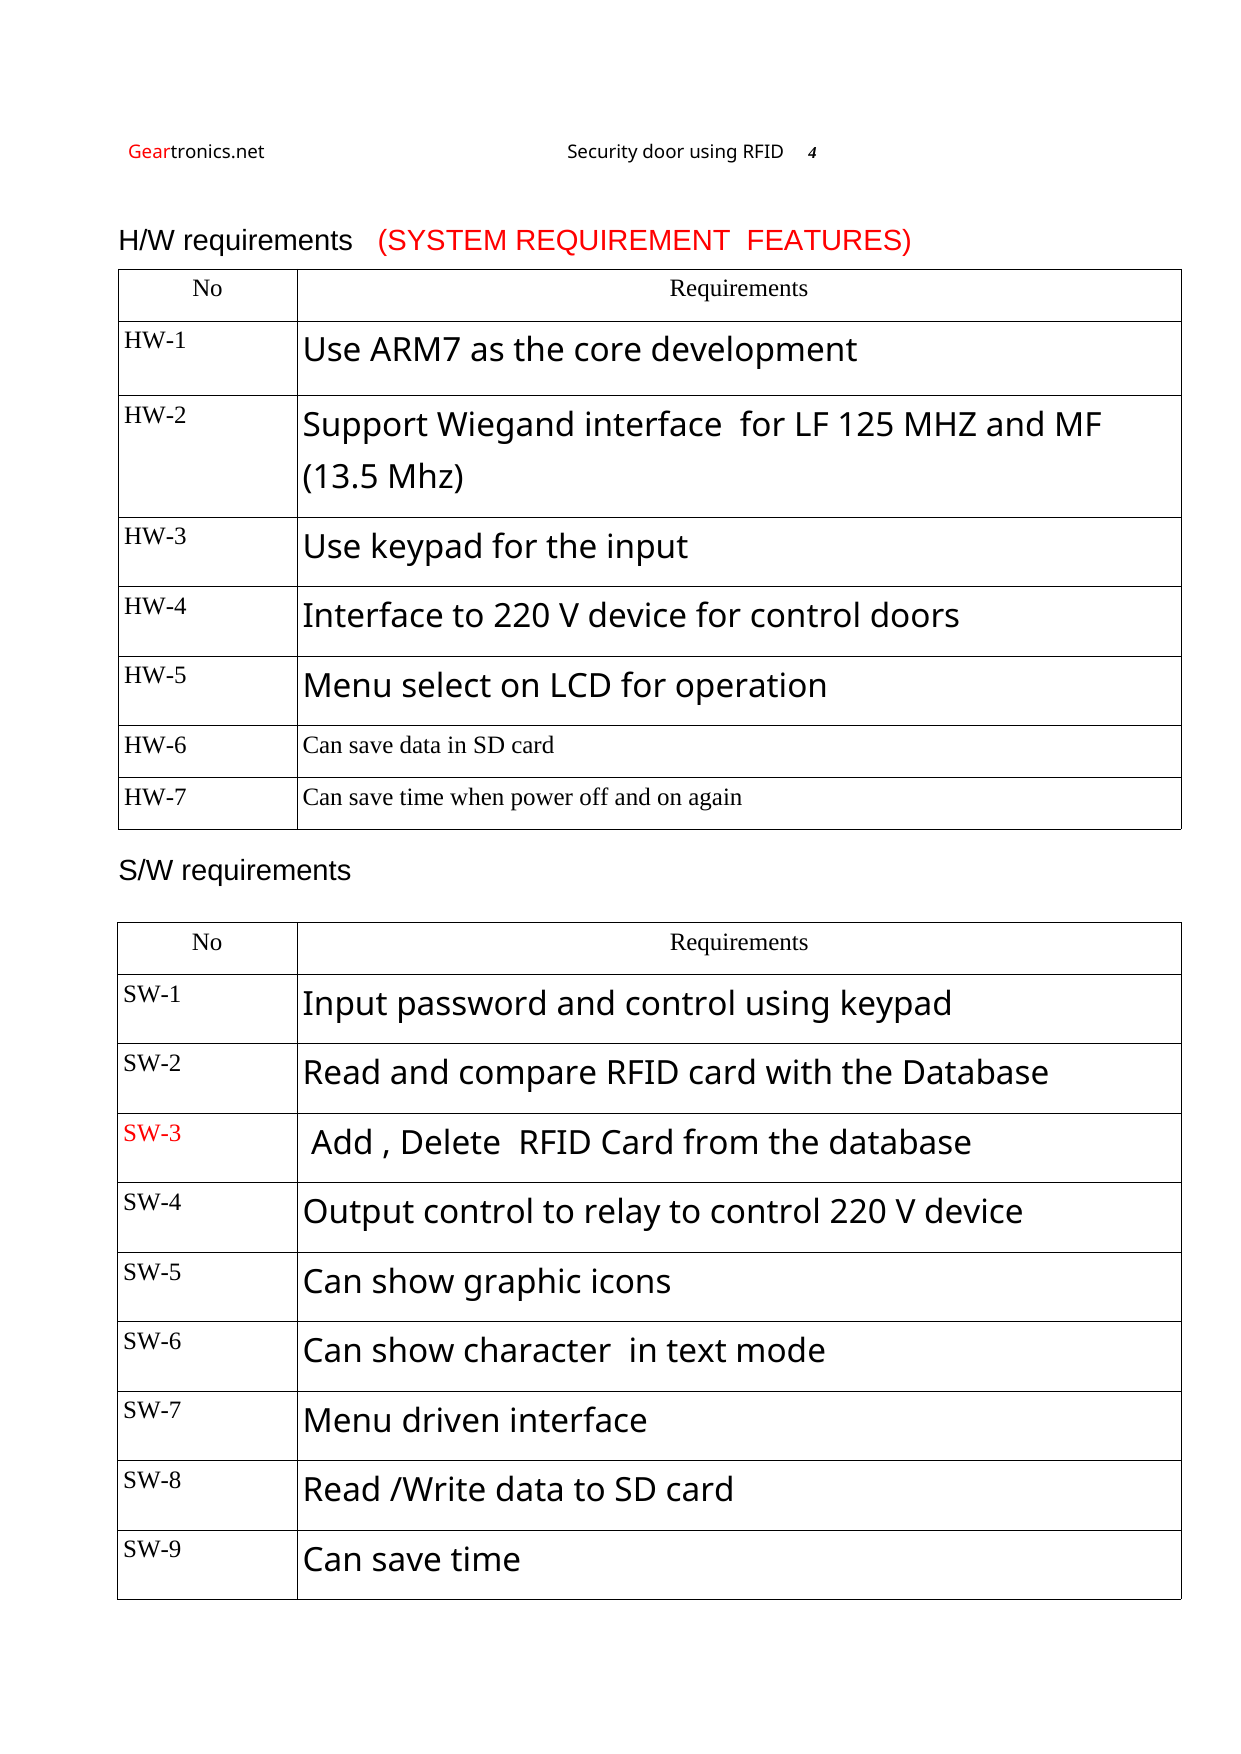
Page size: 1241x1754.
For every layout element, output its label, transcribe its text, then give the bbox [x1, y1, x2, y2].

table_cell Use ARM7 as the core development [298, 322, 1181, 395]
subtitle H/W requirements (SYSTEM REQUIREMENT FEATURES) [118, 224, 1181, 256]
table_cell HW-4 [119, 587, 297, 656]
table_header No [118, 923, 297, 974]
table_cell SW-3 [118, 1114, 297, 1182]
table_cell Can save data in SD card [298, 726, 1181, 777]
table_cell HW-6 [119, 726, 297, 777]
table_cell SW-2 [118, 1044, 297, 1113]
table_cell Can save time when power off and on again [298, 778, 1181, 829]
table_header No [119, 270, 297, 321]
table_cell HW-1 [119, 322, 297, 395]
table_header Requirements [298, 923, 1181, 974]
table_cell SW-7 [118, 1392, 297, 1460]
table_cell Interface to 220 V device for control doors [298, 587, 1181, 656]
table_cell Add , Delete RFID Card from the database [298, 1114, 1181, 1182]
table_cell Menu select on LCD for operation [298, 657, 1181, 725]
table_cell Can show character in text mode [298, 1322, 1181, 1391]
table_cell HW-2 [119, 396, 297, 517]
table_cell Support Wiegand interface for LF 125 MHZ and MF (13.5 Mhz) [298, 396, 1181, 517]
table_cell Output control to relay to control 220 V device [298, 1183, 1181, 1252]
subtitle S/W requirements [118, 854, 1181, 886]
table_cell SW-5 [118, 1253, 297, 1321]
table_cell HW-3 [119, 518, 297, 586]
table_cell Can show graphic icons [298, 1253, 1181, 1321]
table_cell Menu driven interface [298, 1392, 1181, 1460]
table_cell HW-5 [119, 657, 297, 725]
table_cell SW-1 [118, 975, 297, 1043]
table_cell Read and compare RFID card with the Database [298, 1044, 1181, 1113]
table_cell Input password and control using keypad [298, 975, 1181, 1043]
table_header Requirements [298, 270, 1181, 321]
table_cell Can save time [298, 1531, 1181, 1599]
table_cell SW-9 [118, 1531, 297, 1599]
table_cell SW-8 [118, 1461, 297, 1530]
table_cell HW-7 [119, 778, 297, 829]
table_cell SW-6 [118, 1322, 297, 1391]
table_cell Use keypad for the input [298, 518, 1181, 586]
table_cell Read /Write data to SD card [298, 1461, 1181, 1530]
table_cell SW-4 [118, 1183, 297, 1252]
